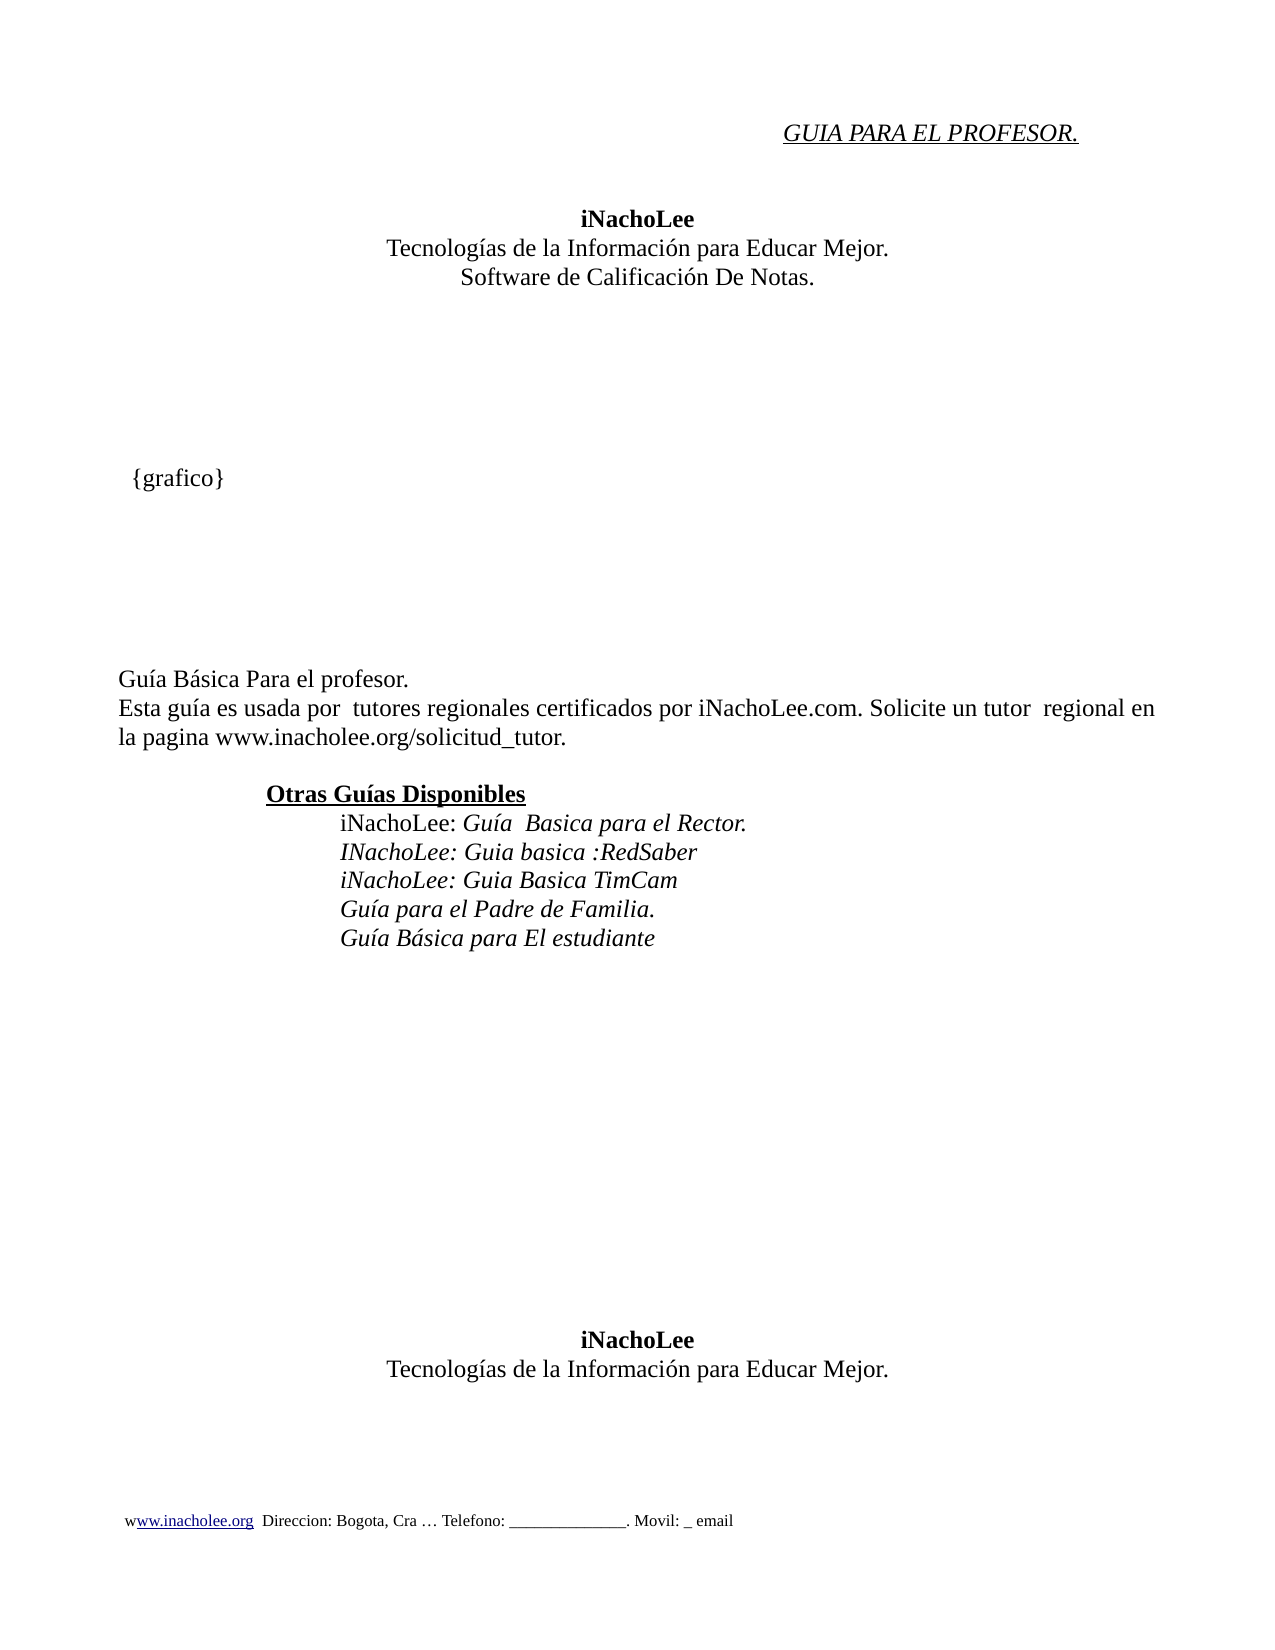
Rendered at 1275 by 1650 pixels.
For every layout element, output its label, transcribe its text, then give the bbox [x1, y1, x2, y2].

text Guía Básica Para el profesor. [118, 664, 1157, 693]
text GUIA PARA EL PROFESOR. [118, 118, 1157, 147]
text iNachoLee: Guia Basica TimCam [118, 866, 1157, 894]
text iNachoLee [118, 204, 1157, 233]
text {grafico} [118, 463, 1157, 492]
text Guía para el Padre de Familia. [118, 894, 1157, 923]
text Guía Básica para El estudiante [118, 923, 1157, 952]
text Tecnologías de la Información para Educar Mejor. [118, 1354, 1157, 1383]
text Software de Calificación De Notas. [118, 262, 1157, 291]
text Tecnologías de la Información para Educar Mejor. [118, 233, 1157, 262]
text iNachoLee [118, 1326, 1157, 1354]
text Esta guía es usada por tutores regionales certificados por iNachoLee.com. Solicite un tutor regional en la pagina www.inacholee.org/solicitud_tutor. [118, 693, 1157, 751]
text iNachoLee: Guía Basica para el Rector. [118, 808, 1157, 837]
text Otras Guías Disponibles [118, 779, 1157, 808]
text INachoLee: Guia basica :RedSaber [118, 837, 1157, 866]
